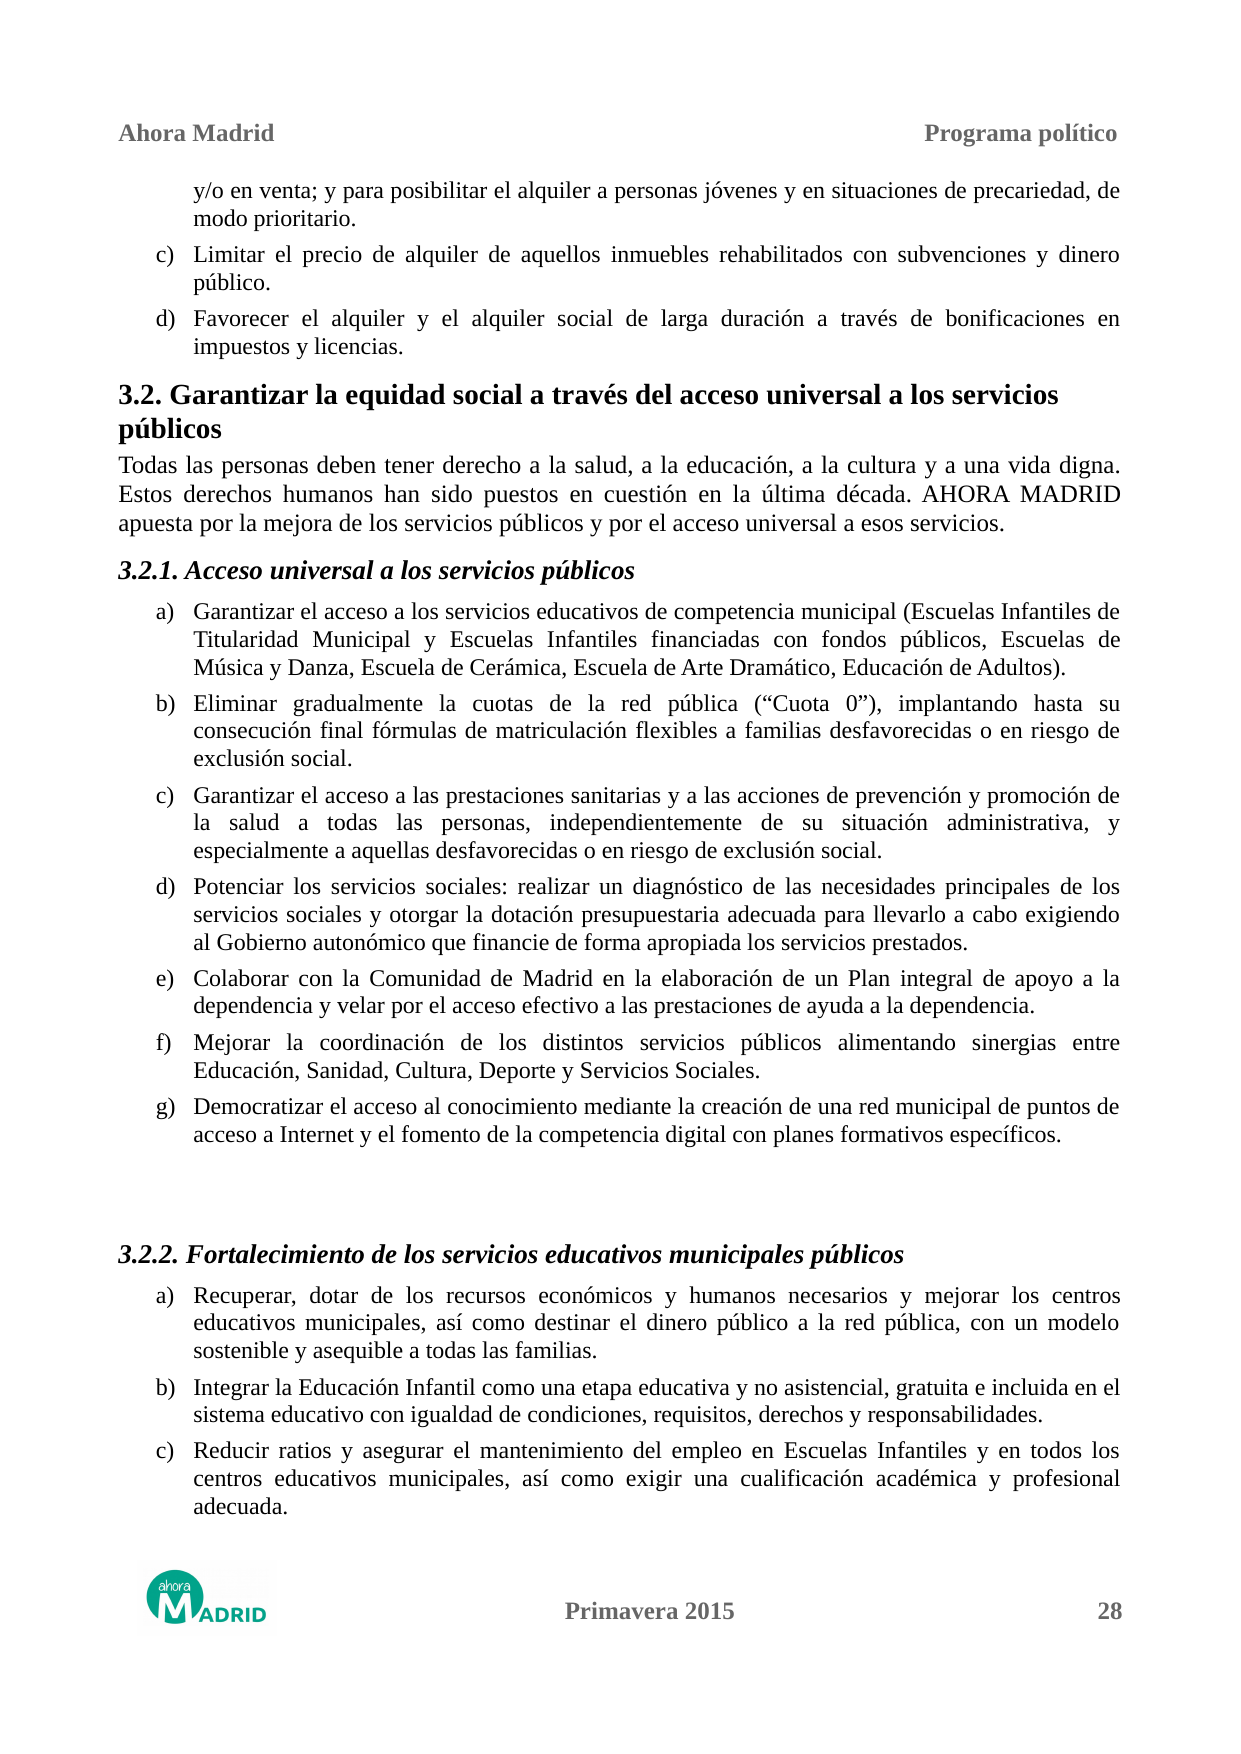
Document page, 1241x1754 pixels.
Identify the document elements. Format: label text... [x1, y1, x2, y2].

list Democratizar el acceso al conocimiento mediante la creación de una red municipal de puntos de acceso a Internet y el fomento de la competencia digital con planes formativos específicos. [156, 1092, 1122, 1147]
list Mejorar la coordinación de los distintos servicios públicos alimentando sinergias entre Educación, Sanidad, Cultura, Deporte y Servicios Sociales. [156, 1028, 1122, 1083]
list Garantizar el acceso a las prestaciones sanitarias y a las acciones de prevención y promoción de la salud a todas las personas, independientemente de su situación administrativa, y especialmente a aquellas desfavorecidas o en riesgo de exclusión social. [156, 781, 1122, 863]
list Reducir ratios y asegurar el mantenimiento del empleo en Escuelas Infantiles y en todos los centros educativos municipales, así como exigir una cualificación académica y profesional adecuada. [156, 1437, 1122, 1519]
list 3.2.1. Acceso universal a los servicios públicos [118, 554, 1122, 586]
list Integrar la Educación Infantil como una etapa educativa y no asistencial, gratuita e incluida en el sistema educativo con igualdad de condiciones, requisitos, derechos y responsabilidades. [156, 1372, 1122, 1428]
list Eliminar gradualmente la cuotas de la red pública (“Cuota 0”), implantando hasta su consecución final fórmulas de matriculación flexibles a familias desfavorecidas o en riesgo de exclusión social. [156, 689, 1122, 772]
list Garantizar el acceso a los servicios educativos de competencia municipal (Escuelas Infantiles de Titularidad Municipal y Escuelas Infantiles financiadas con fondos públicos, Escuelas de Música y Danza, Escuela de Cerámica, Escuela de Arte Dramático, Educación de Adultos). [156, 597, 1122, 680]
list Potenciar los servicios sociales: realizar un diagnóstico de las necesidades principales de los servicios sociales y otorgar la dotación presupuestaria adecuada para llevarlo a cabo exigiendo al Gobierno autonómico que financie de forma apropiada los servicios prestados. [156, 872, 1122, 955]
list Todas las personas deben tener derecho a la salud, a la educación, a la cultura y a una vida digna. Estos derechos humanos han sido puestos en cuestión en la última década. AHORA MADRID apuesta por la mejora de los servicios públicos y por el acceso universal a esos servicios. [118, 450, 1122, 537]
list Colaborar con la Comunidad de Madrid en la elaboración de un Plan integral de apoyo a la dependencia y velar por el acceso efectivo a las prestaciones de ayuda a la dependencia. [156, 964, 1122, 1019]
list Limitar el precio de alquiler de aquellos inmuebles rehabilitados con subvenciones y dinero público. [156, 240, 1122, 296]
list Recuperar, dotar de los recursos económicos y humanos necesarios y mejorar los centros educativos municipales, así como destinar el dinero público a la red pública, con un modelo sostenible y asequible a todas las familias. [156, 1281, 1122, 1364]
list Favorecer el alquiler y el alquiler social de larga duración a través de bonificaciones en impuestos y licencias. [156, 304, 1122, 360]
list 3.2.2. Fortalecimiento de los servicios educativos municipales públicos [118, 1238, 1122, 1269]
picture [137, 1560, 278, 1636]
list y/o en venta; y para posibilitar el alquiler a personas jóvenes y en situaciones de precariedad, de modo prioritario. [156, 176, 1122, 232]
list 3.2. Garantizar la equidad social a través del acceso universal a los servicios públicos [118, 377, 1122, 444]
